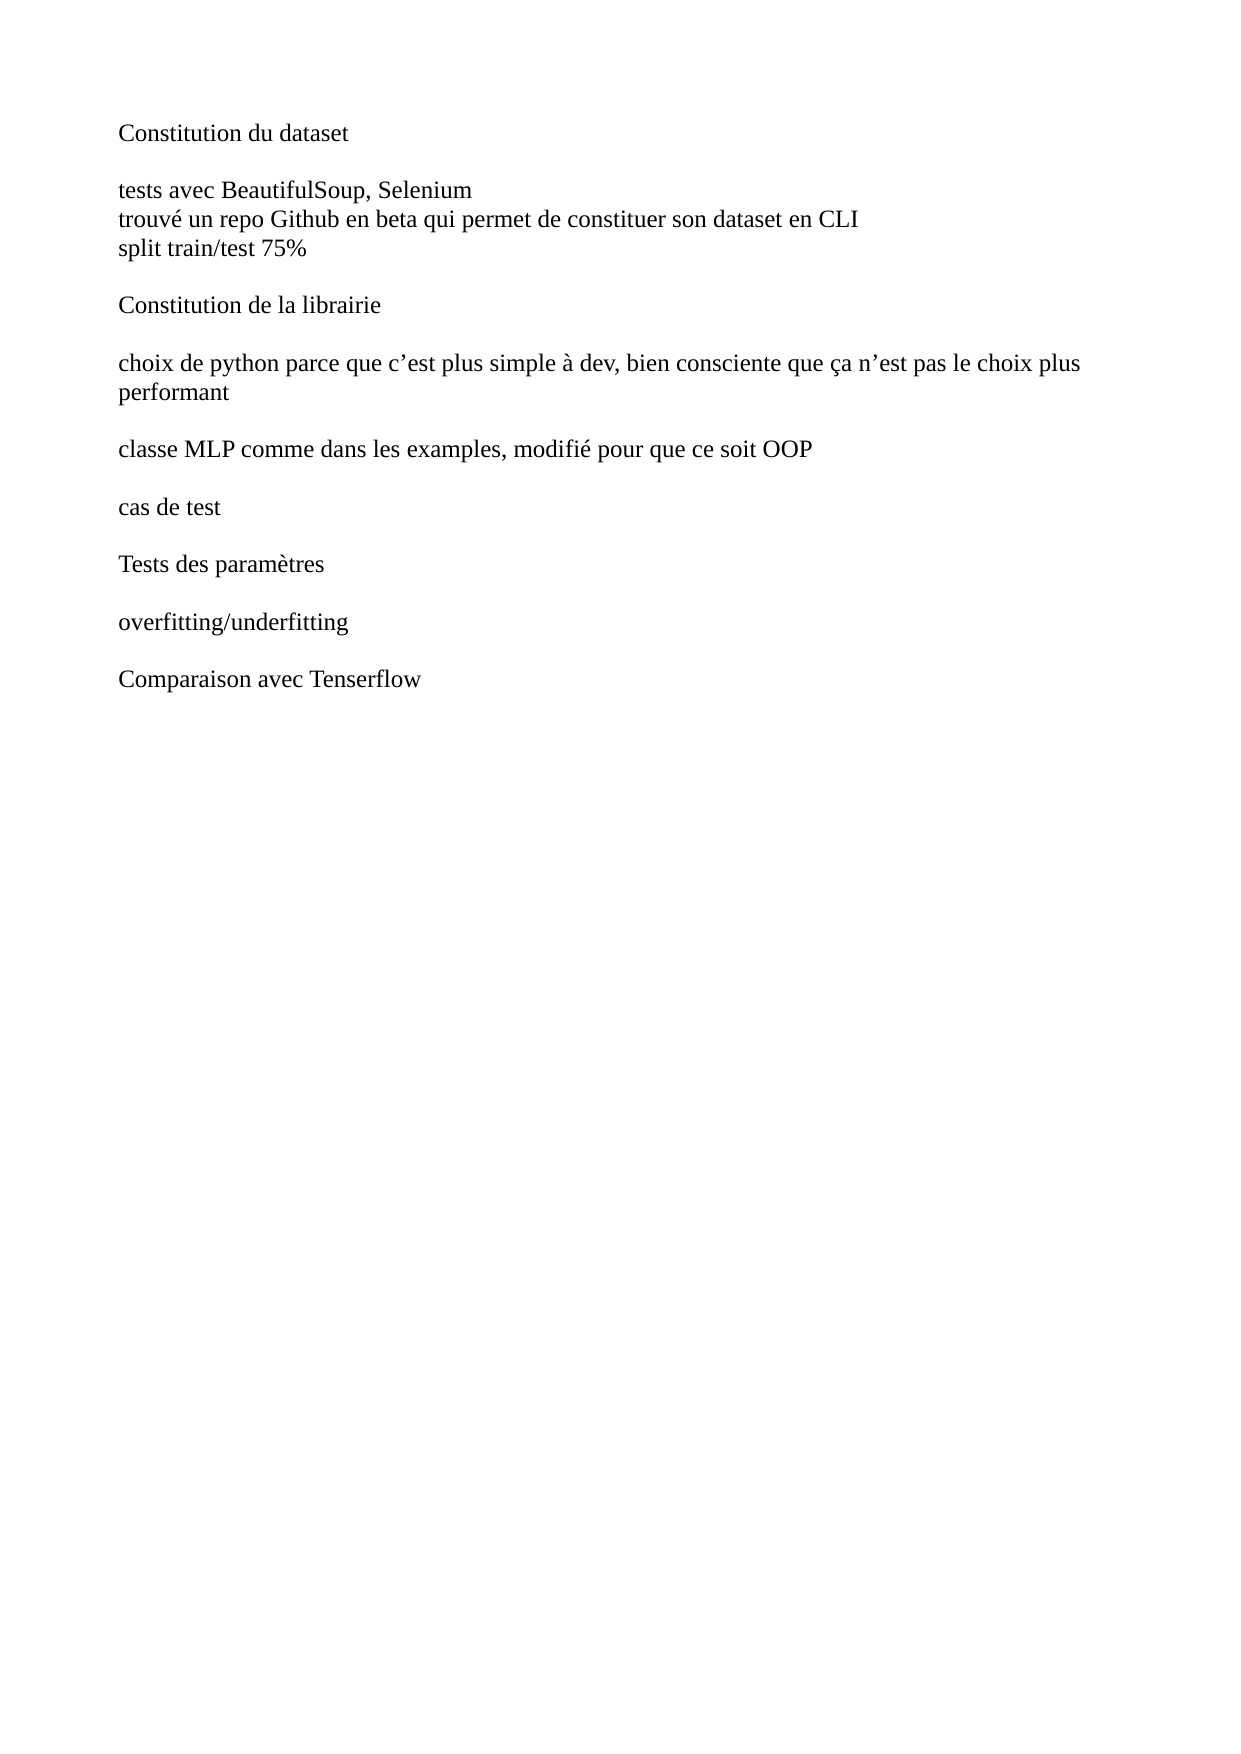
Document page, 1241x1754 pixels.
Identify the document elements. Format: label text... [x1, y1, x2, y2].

text Comparaison avec Tenserflow [118, 664, 1122, 693]
text classe MLP comme dans les examples, modifié pour que ce soit OOP [118, 434, 1122, 463]
text cas de test [118, 492, 1122, 521]
text trouvé un repo Github en beta qui permet de constituer son dataset en CLI [118, 204, 1122, 233]
text Constitution du dataset [118, 118, 1122, 147]
text tests avec BeautifulSoup, Selenium [118, 176, 1122, 204]
text choix de python parce que c’est plus simple à dev, bien consciente que ça n’est pas le choix plus performant [118, 348, 1122, 406]
text split train/test 75% [118, 233, 1122, 262]
text Tests des paramètres [118, 549, 1122, 578]
text overfitting/underfitting [118, 607, 1122, 636]
text Constitution de la librairie [118, 291, 1122, 319]
